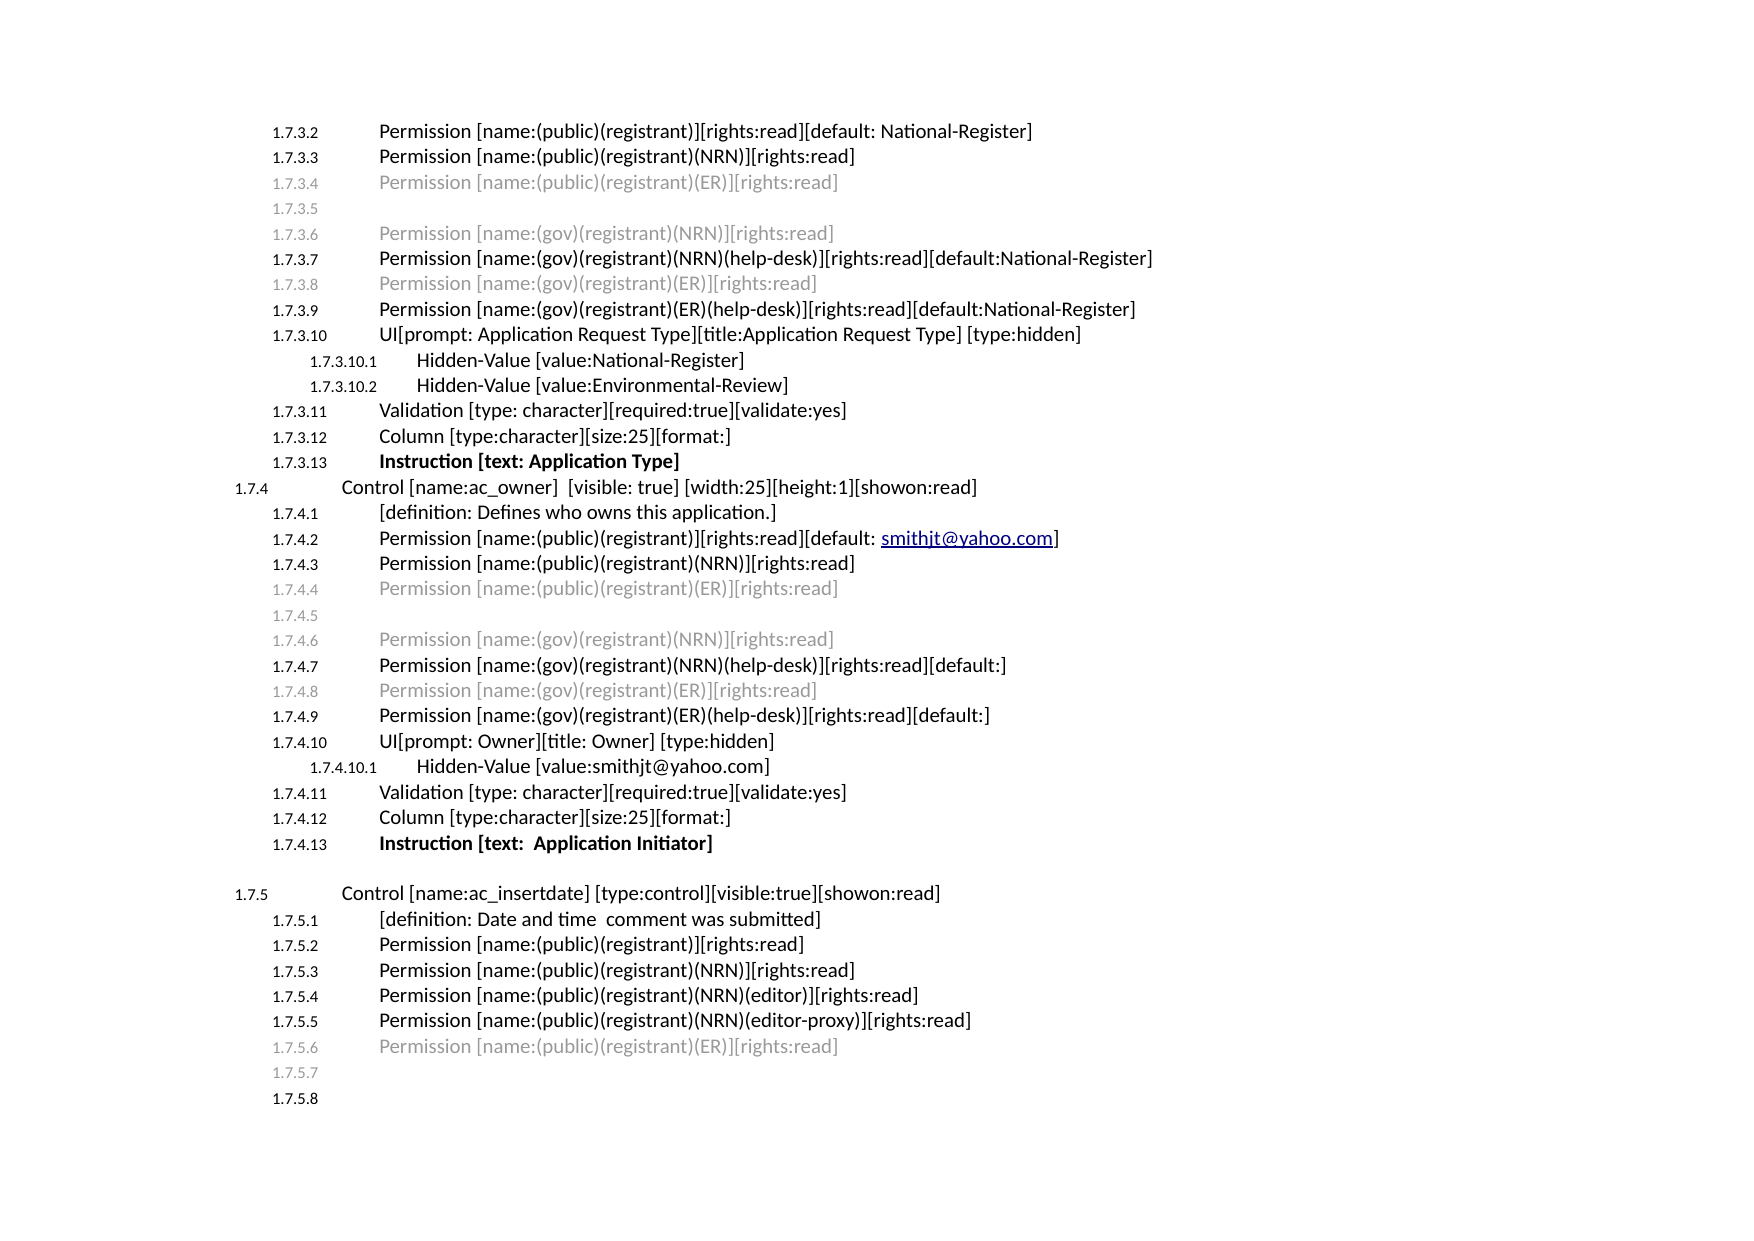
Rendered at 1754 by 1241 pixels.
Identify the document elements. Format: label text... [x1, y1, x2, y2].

list UI[prompt: Owner][title: Owner] [type:hidden] [268, 728, 1636, 753]
list Control [name:ac_insertdate] [type:control][visible:true][showon:read] [231, 881, 1636, 906]
list UI[prompt: Application Request Type][title:Application Request Type] [type:hidden] [268, 321, 1636, 347]
list Permission [name:(gov)(registrant)(NRN)(help-desk)][rights:read][default:] [268, 652, 1636, 677]
list Permission [name:(gov)(registrant)(NRN)][rights:read] [268, 626, 1636, 652]
list Permission [name:(public)(registrant)(ER)][rights:read] [268, 576, 1636, 601]
list Permission [name:(public)(registrant)(NRN)][rights:read] [268, 143, 1636, 169]
list Permission [name:(gov)(registrant)(NRN)(help-desk)][rights:read][default:National-Register] [268, 245, 1636, 271]
list Permission [name:(gov)(registrant)(ER)][rights:read] [268, 677, 1636, 703]
list Column [type:character][size:25][format:] [268, 804, 1636, 830]
list Permission [name:(gov)(registrant)(ER)(help-desk)][rights:read][default:] [268, 703, 1636, 728]
list Hidden-Value [value:Environmental-Review] [306, 372, 1636, 398]
list Permission [name:(gov)(registrant)(NRN)][rights:read] [268, 220, 1636, 245]
list Permission [name:(public)(registrant)(NRN)(editor)][rights:read] [268, 982, 1636, 1008]
list Column [type:character][size:25][format:] [268, 423, 1636, 448]
list Hidden-Value [value:National-Register] [306, 347, 1636, 372]
list Validation [type: character][required:true][validate:yes] [268, 398, 1636, 423]
list [definition: Defines who owns this application.] [268, 499, 1636, 525]
list Permission [name:(public)(registrant)(NRN)(editor-proxy)][rights:read] [268, 1008, 1636, 1033]
list Hidden-Value [value:smithjt@yahoo.com] [306, 753, 1636, 779]
list Permission [name:(public)(registrant)(NRN)][rights:read] [268, 957, 1636, 982]
list Permission [name:(gov)(registrant)(ER)(help-desk)][rights:read][default:National-Register] [268, 296, 1636, 321]
list Permission [name:(public)(registrant)][rights:read][default: smithjt@yahoo.com] [268, 525, 1636, 550]
list [definition: Date and time comment was submitted] [268, 906, 1636, 931]
list Validation [type: character][required:true][validate:yes] [268, 779, 1636, 804]
list Permission [name:(public)(registrant)][rights:read] [268, 931, 1636, 957]
list Instruction [text: Application Type] [268, 448, 1636, 474]
list Instruction [text: Application Initiator] [268, 830, 1636, 855]
list Permission [name:(public)(registrant)(ER)][rights:read] [268, 1033, 1636, 1058]
list Permission [name:(gov)(registrant)(ER)][rights:read] [268, 271, 1636, 296]
list Permission [name:(public)(registrant)(NRN)][rights:read] [268, 550, 1636, 576]
list Permission [name:(public)(registrant)(ER)][rights:read] [268, 169, 1636, 194]
list Permission [name:(public)(registrant)][rights:read][default: National-Register] [268, 118, 1636, 143]
list Control [name:ac_owner] [visible: true] [width:25][height:1][showon:read] [231, 474, 1636, 499]
